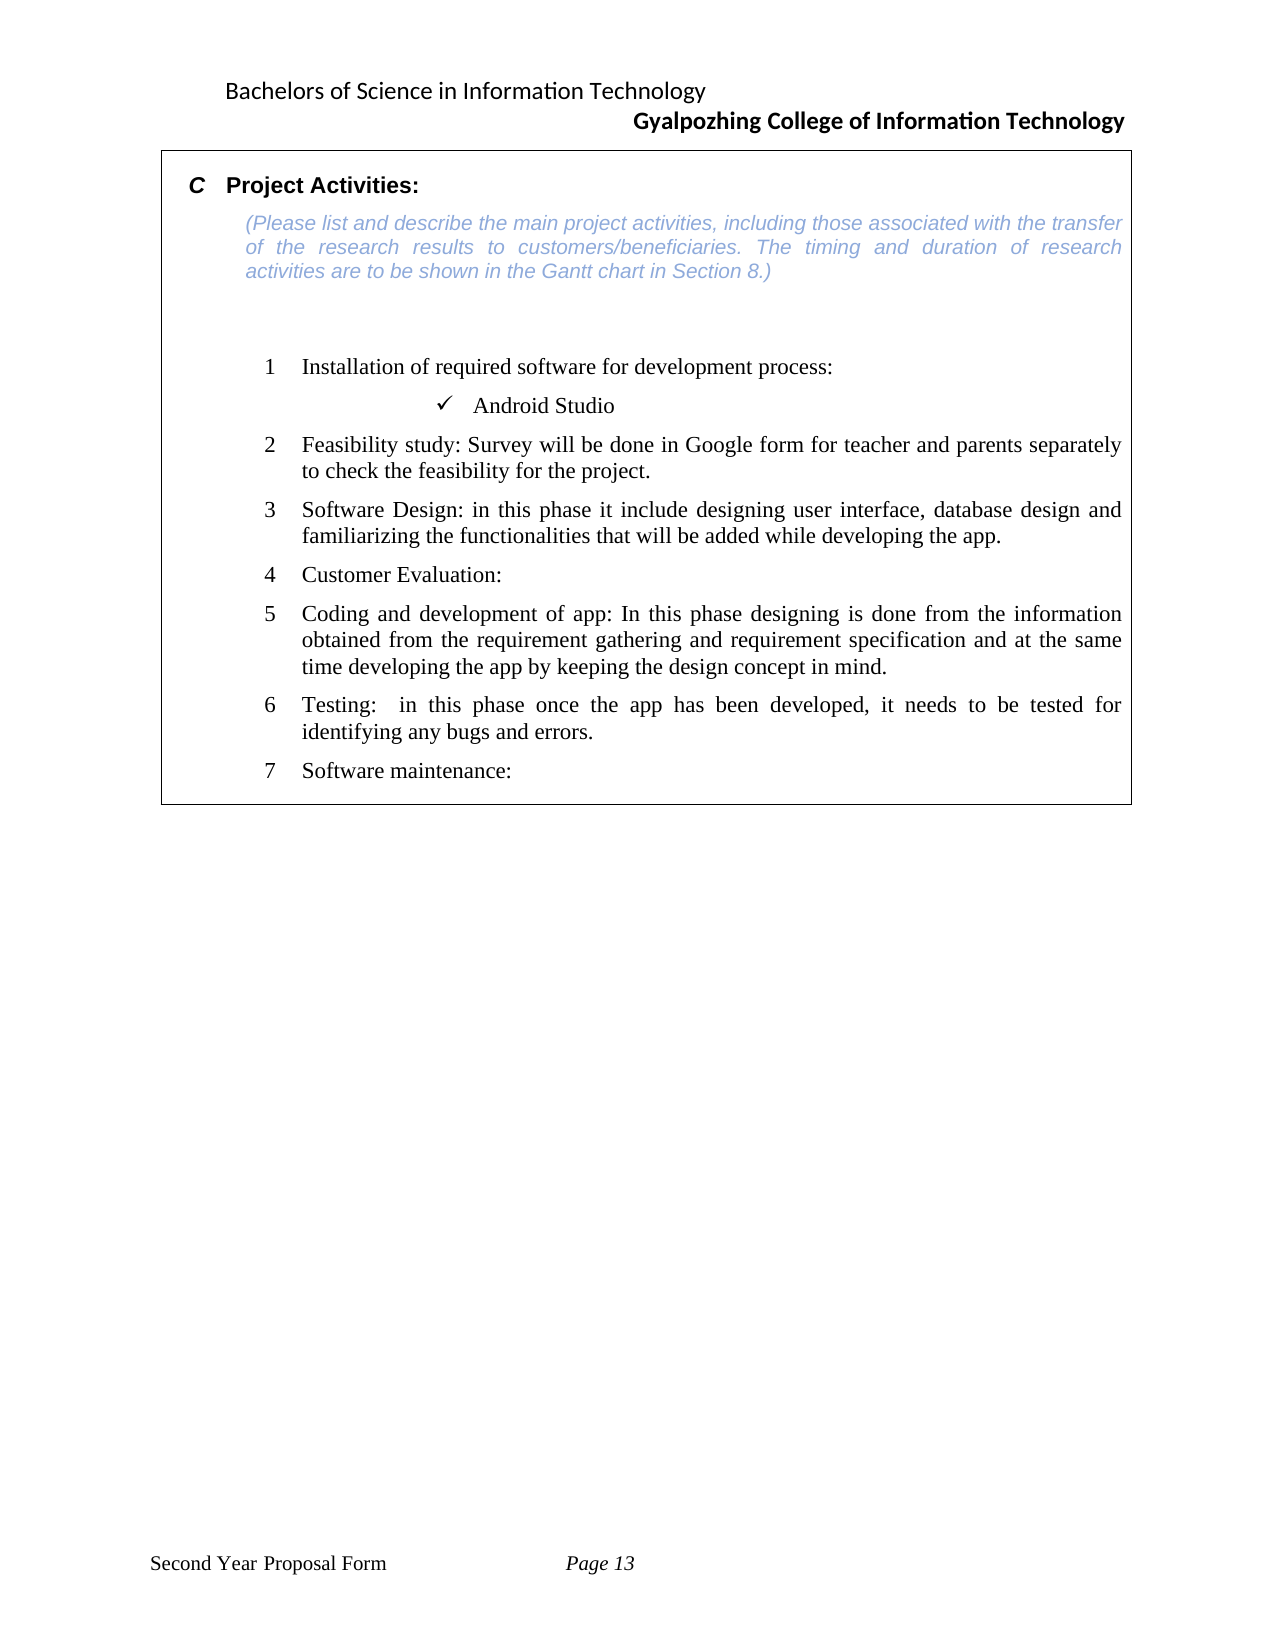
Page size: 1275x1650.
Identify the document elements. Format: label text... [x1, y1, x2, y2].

table_cell Installation of required software for development process: Android Studio Feasibility study: Survey will be done in Google form for teacher and parents separately to check the feasibility for the project. Software Design: in this phase it include designing user interface, database design and familiarizing the functionalities that will be added while developing the app. Customer Evaluation: Coding and development of app: In this phase designing is done from the information obtained from the requirement gathering and requirement specification and at the same time developing the app by keeping the design concept in mind. Testing: in this phase once the app has been developed, it needs to be tested for identifying any bugs and errors. Software maintenance: [162, 345, 1131, 804]
table_header Project Activities: (Please list and describe the main project activities, including those associated with the transfer of the research results to customers/beneficiaries. The timing and duration of research activities are to be shown in the Gantt chart in Section 8.) [162, 151, 1131, 345]
